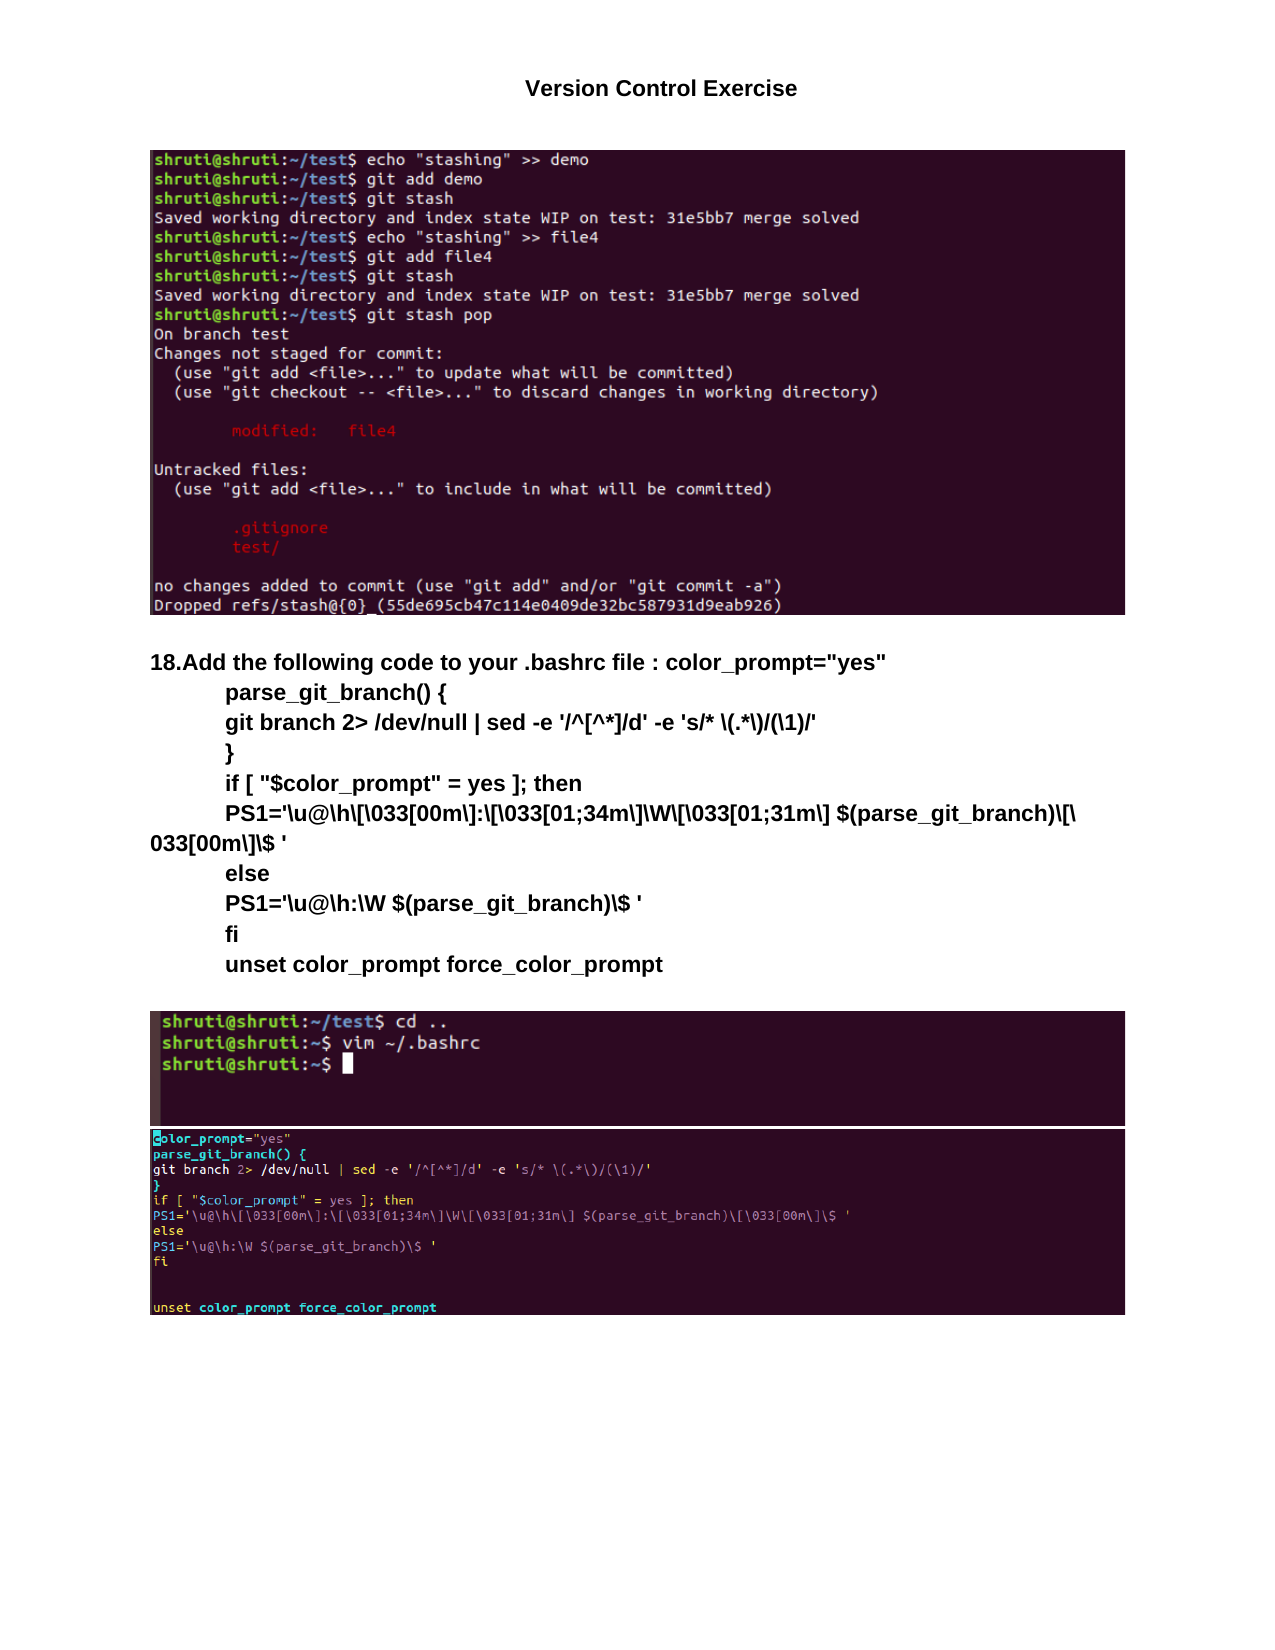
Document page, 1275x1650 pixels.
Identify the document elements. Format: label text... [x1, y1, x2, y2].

picture [150, 1129, 1125, 1315]
text PS1='\u@\h\[\033[00m\]:\[\033[01;34m\]\W\[\033[01;31m\] $(parse_git_branch)\[\033[00m\]\$ ' [150, 800, 1125, 856]
picture [150, 150, 1125, 615]
text if [ "$color_prompt" = yes ]; then [150, 769, 1125, 796]
text unset color_prompt force_color_prompt [150, 951, 1125, 977]
text fi [150, 921, 1125, 947]
text PS1='\u@\h:\W $(parse_git_branch)\$ ' [150, 890, 1125, 917]
picture [150, 1011, 1125, 1126]
text git branch 2> /dev/null | sed -e '/^[^*]/d' -e 's/* \(.*\)/(\1)/' [150, 709, 1125, 735]
text } [150, 739, 1125, 766]
text parse_git_branch() { [150, 679, 1125, 705]
text else [150, 860, 1125, 886]
text 18.Add the following code to your .bashrc file : color_prompt="yes" [150, 649, 1125, 675]
